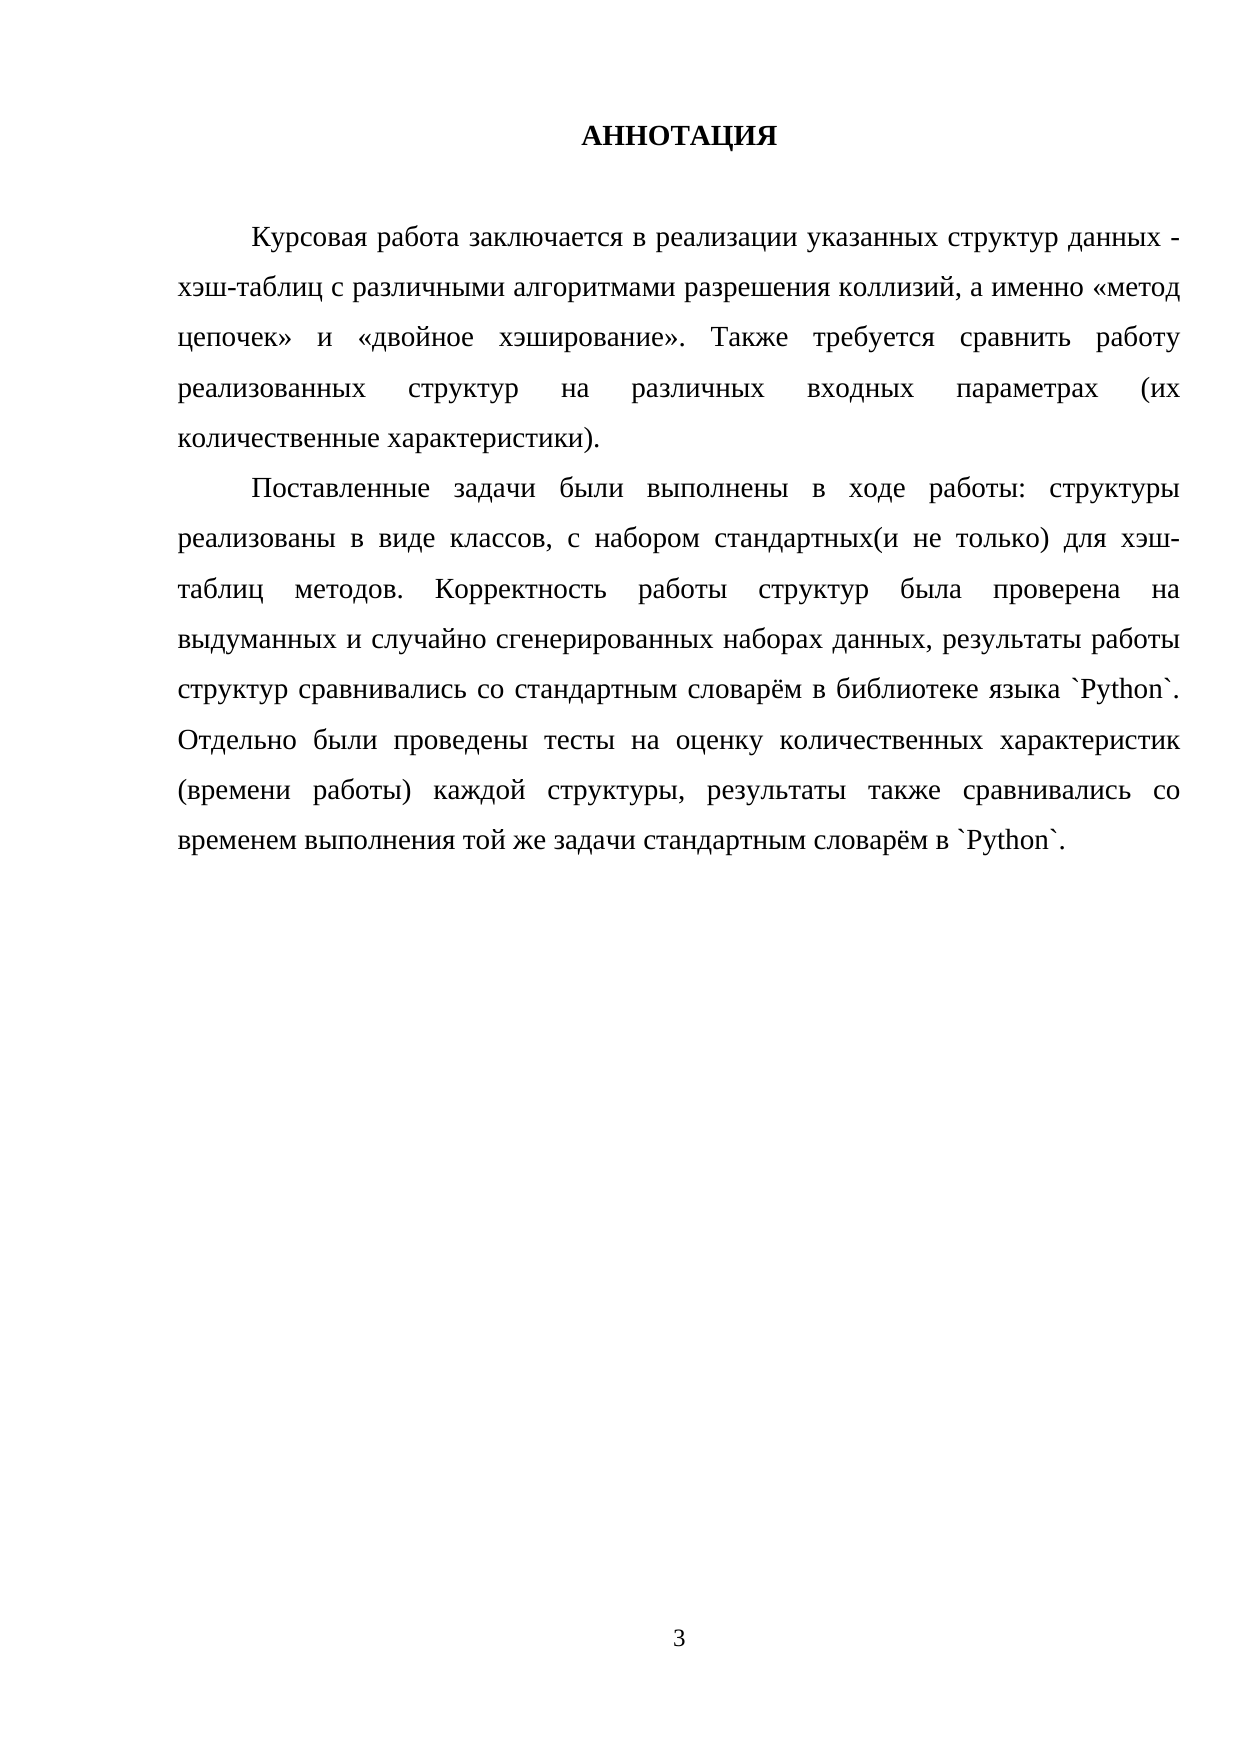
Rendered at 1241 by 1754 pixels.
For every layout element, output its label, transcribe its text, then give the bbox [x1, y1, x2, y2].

text Аннотация [177, 118, 1181, 152]
text Курсовая работа заключается в реализации указанных структур данных - хэш-таблиц с различными алгоритмами разрешения коллизий, а именно «метод цепочек» и «двойное хэширование». Также требуется сравнить работу реализованных структур на различных входных параметрах (их количественные характеристики). [177, 219, 1181, 453]
text Поставленные задачи были выполнены в ходе работы: структуры реализованы в виде классов, с набором стандартных(и не только) для хэш-таблиц методов. Корректность работы структур была проверена на выдуманных и случайно сгенерированных наборах данных, результаты работы структур сравнивались со стандартным словарём в библиотеке языка `Python`. Отдельно были проведены тесты на оценку количественных характеристик (времени работы) каждой структуры, результаты также сравнивались со временем выполнения той же задачи стандартным словарём в `Python`. [177, 470, 1181, 856]
